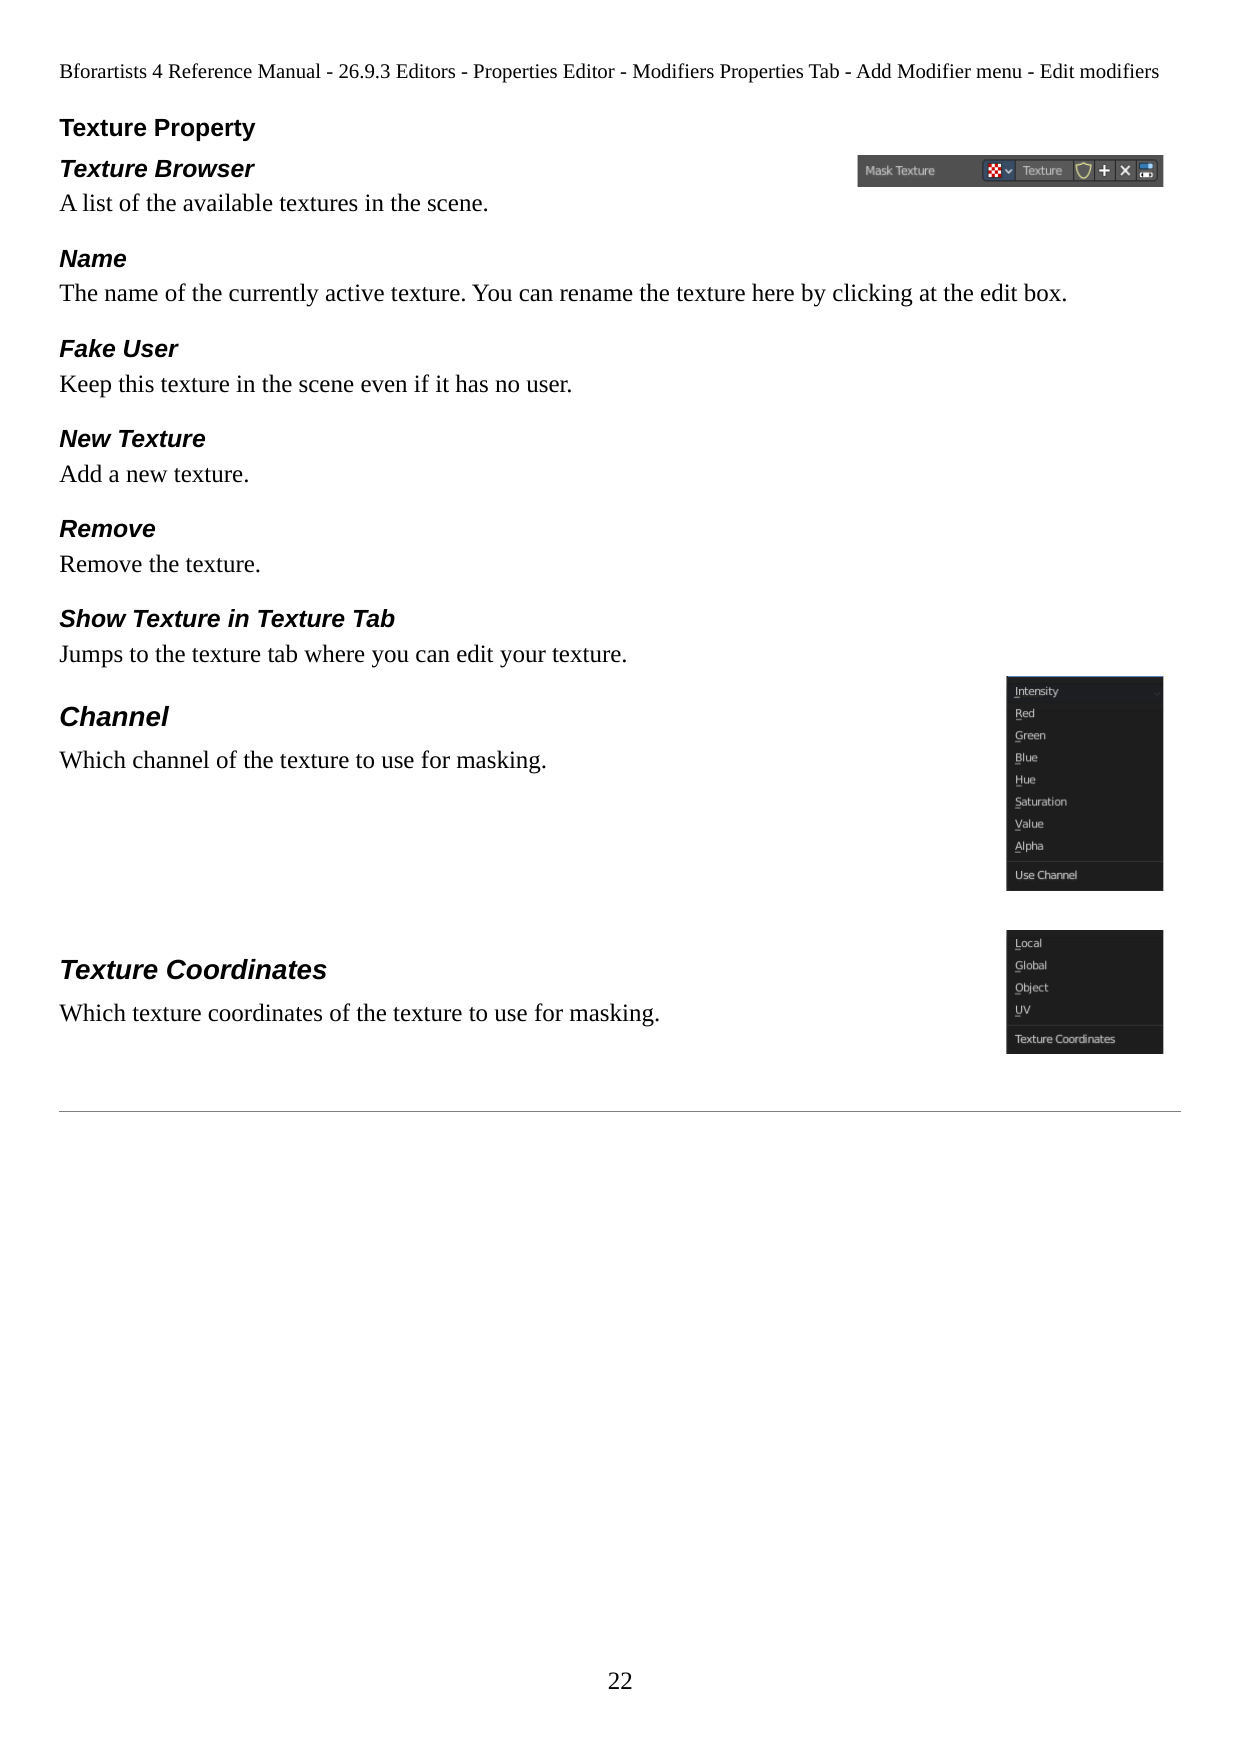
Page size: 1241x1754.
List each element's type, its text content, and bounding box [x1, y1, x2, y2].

subtitle Texture Coordinates [59, 954, 1006, 986]
subtitle Name [59, 244, 1181, 272]
subtitle Show Texture in Texture Tab [59, 604, 1181, 633]
picture [1006, 676, 1164, 891]
text Add a new texture. [59, 459, 1181, 487]
subtitle Texture Property [59, 113, 1181, 141]
text A list of the available textures in the scene. [59, 188, 1181, 217]
subtitle [1164, 701, 1181, 732]
subtitle New Texture [59, 424, 1181, 452]
text Which texture coordinates of the texture to use for masking. [59, 998, 1006, 1027]
picture [1006, 930, 1164, 1054]
text Keep this texture in the scene even if it has no user. [59, 369, 1181, 397]
picture [857, 155, 1164, 187]
subtitle Remove [59, 514, 1181, 543]
text Jumps to the texture tab where you can edit your texture. [59, 639, 1181, 668]
subtitle Fake User [59, 334, 1181, 362]
subtitle Texture Browser [59, 154, 1181, 182]
text The name of the currently active texture. You can rename the texture here by clicking at the edit box. [59, 278, 1181, 307]
subtitle [1164, 954, 1181, 986]
subtitle Channel [59, 701, 1006, 732]
text Which channel of the texture to use for masking. [59, 745, 1006, 774]
text Remove the texture. [59, 549, 1181, 578]
